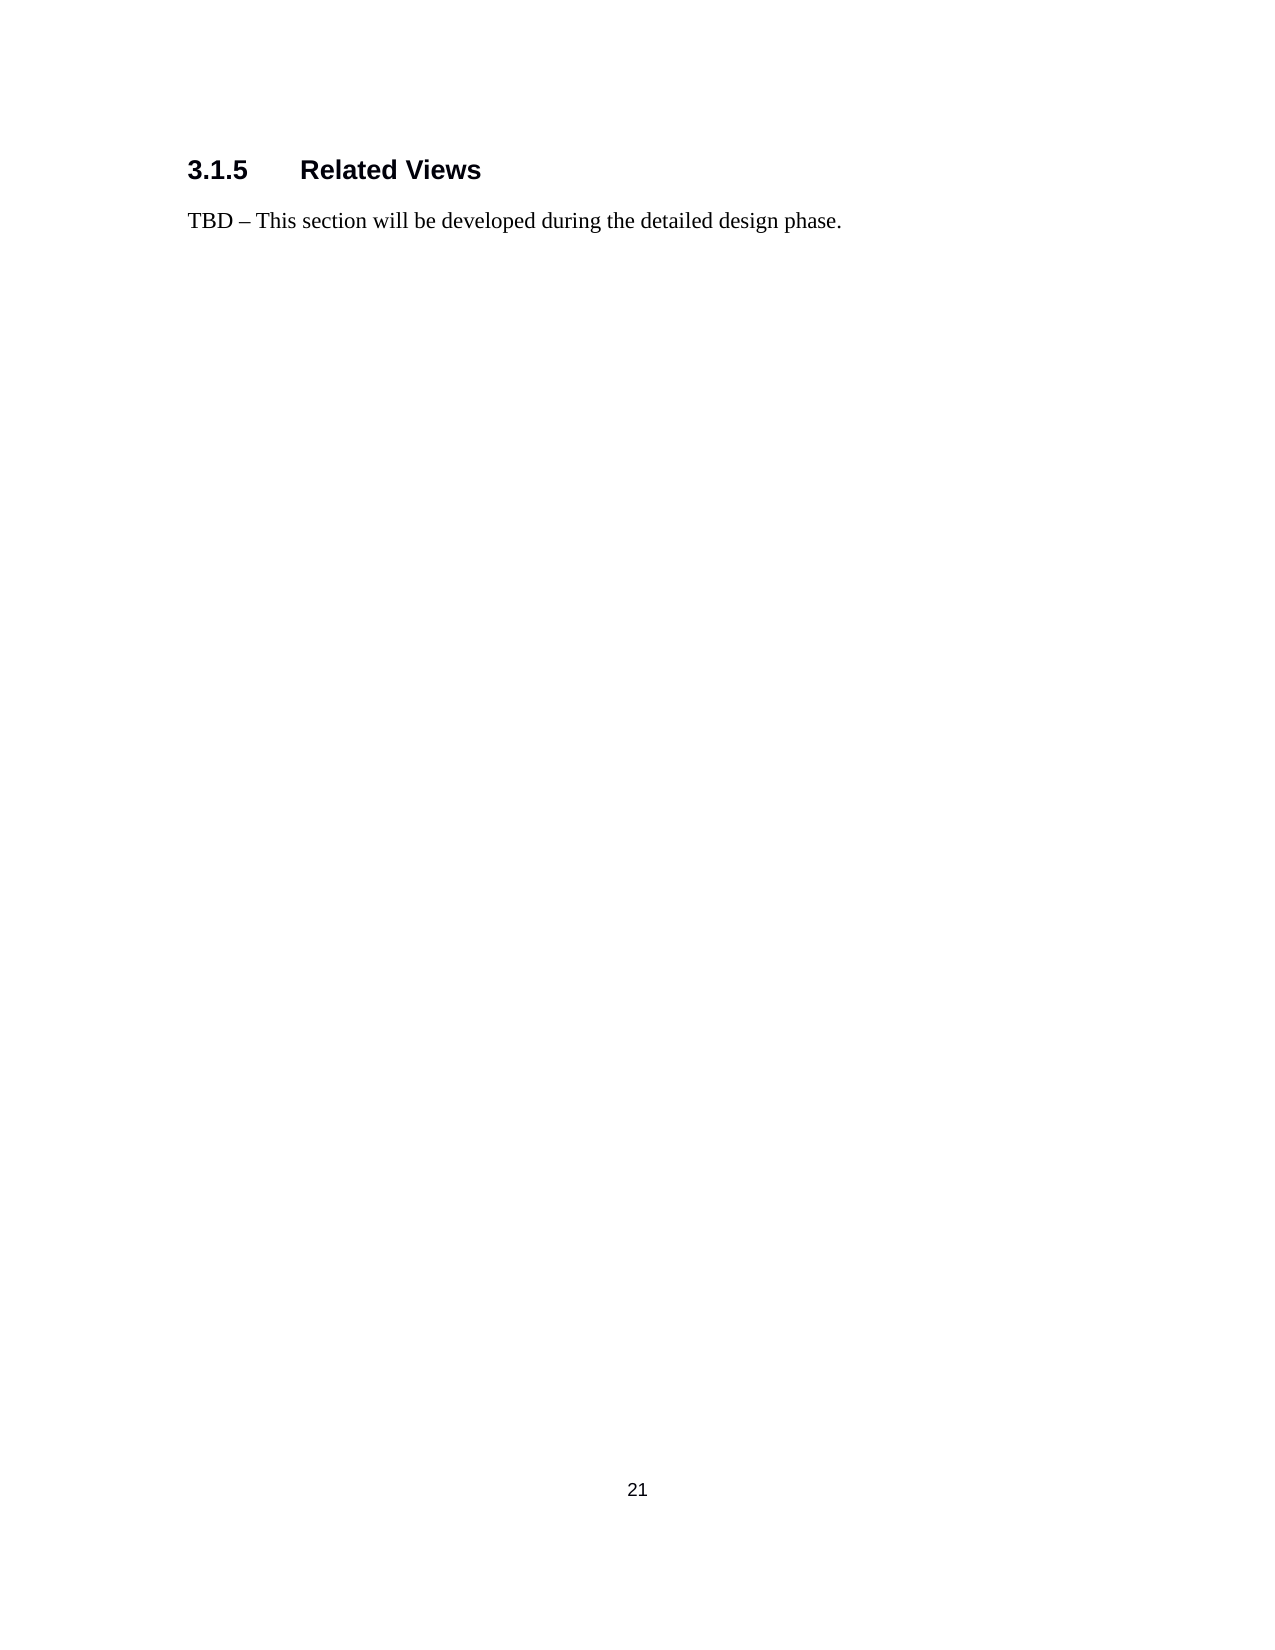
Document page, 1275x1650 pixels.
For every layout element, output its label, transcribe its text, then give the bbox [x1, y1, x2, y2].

text TBD – This section will be developed during the detailed design phase. [187, 202, 1087, 233]
subtitle Related Views [187, 150, 1087, 185]
